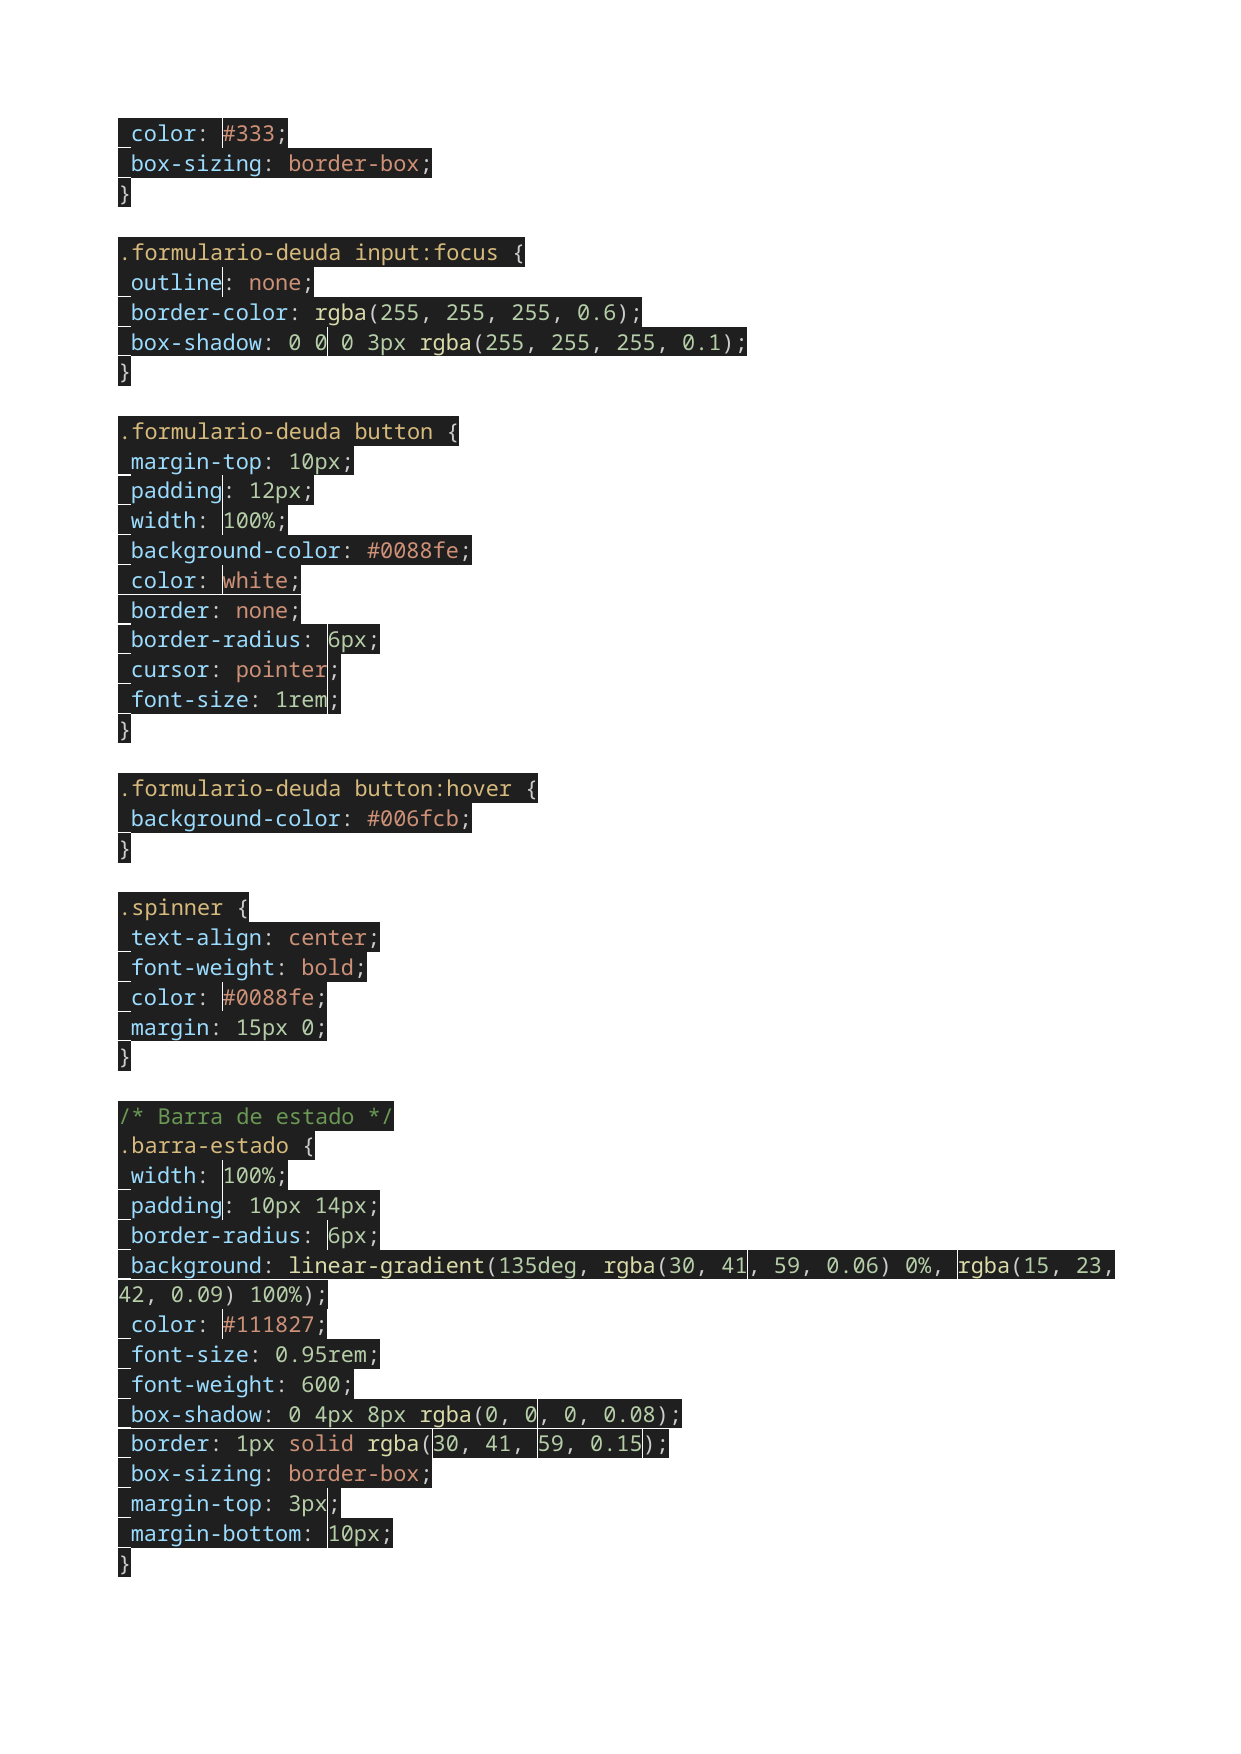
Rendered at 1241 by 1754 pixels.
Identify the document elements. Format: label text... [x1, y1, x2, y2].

text } [118, 178, 1122, 207]
text .formulario-deuda input:focus { [118, 237, 1122, 267]
text border: 1px solid rgba(30, 41, 59, 0.15); [118, 1428, 1122, 1458]
text box-sizing: border-box; [118, 148, 1122, 178]
text font-weight: 600; [118, 1369, 1122, 1399]
text font-size: 1rem; [118, 684, 1122, 714]
text } [118, 1548, 1122, 1577]
text box-shadow: 0 4px 8px rgba(0, 0, 0, 0.08); [118, 1399, 1122, 1428]
text padding: 10px 14px; [118, 1190, 1122, 1220]
text width: 100%; [118, 1160, 1122, 1190]
text outline: none; [118, 267, 1122, 297]
text margin-top: 3px; [118, 1488, 1122, 1518]
text border-color: rgba(255, 255, 255, 0.6); [118, 297, 1122, 327]
text background-color: #0088fe; [118, 535, 1122, 565]
text .spinner { [118, 892, 1122, 922]
text color: #333; [118, 118, 1122, 148]
text .barra-estado { [118, 1131, 1122, 1160]
text text-align: center; [118, 922, 1122, 952]
text border: none; [118, 594, 1122, 624]
text color: #0088fe; [118, 982, 1122, 1011]
text background-color: #006fcb; [118, 803, 1122, 833]
text box-shadow: 0 0 0 3px rgba(255, 255, 255, 0.1); [118, 327, 1122, 356]
text margin-top: 10px; [118, 446, 1122, 475]
text margin-bottom: 10px; [118, 1518, 1122, 1548]
text color: #111827; [118, 1309, 1122, 1339]
text } [118, 714, 1122, 743]
text } [118, 1041, 1122, 1071]
text border-radius: 6px; [118, 624, 1122, 654]
text border-radius: 6px; [118, 1220, 1122, 1250]
text cursor: pointer; [118, 654, 1122, 684]
text } [118, 356, 1122, 386]
text padding: 12px; [118, 475, 1122, 505]
text background: linear-gradient(135deg, rgba(30, 41, 59, 0.06) 0%, rgba(15, 23, 42, 0.09) 100%); [118, 1250, 1122, 1309]
text /* Barra de estado */ [118, 1101, 1122, 1131]
text box-sizing: border-box; [118, 1458, 1122, 1488]
text .formulario-deuda button { [118, 416, 1122, 446]
text .formulario-deuda button:hover { [118, 773, 1122, 803]
text margin: 15px 0; [118, 1011, 1122, 1041]
text } [118, 833, 1122, 863]
text width: 100%; [118, 505, 1122, 535]
text font-weight: bold; [118, 952, 1122, 982]
text font-size: 0.95rem; [118, 1339, 1122, 1369]
text color: white; [118, 565, 1122, 594]
